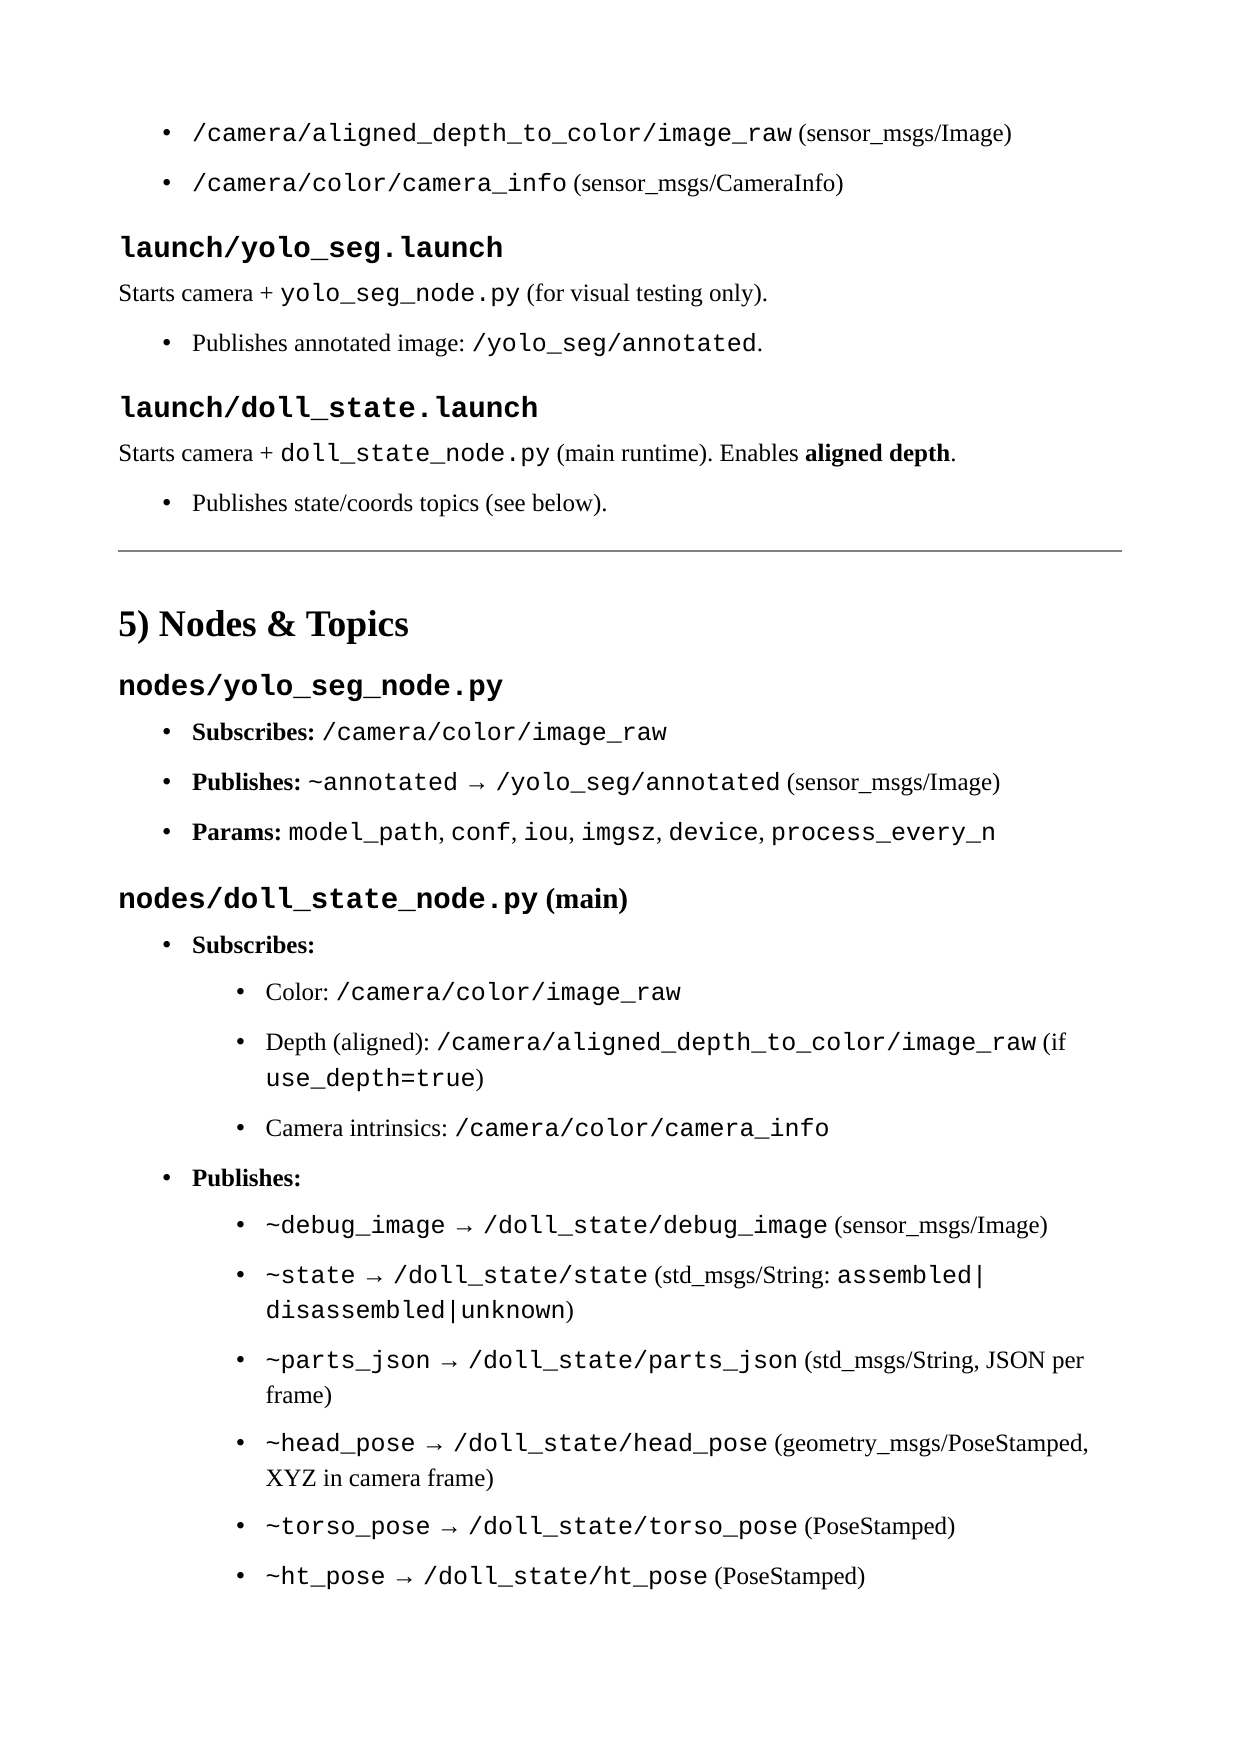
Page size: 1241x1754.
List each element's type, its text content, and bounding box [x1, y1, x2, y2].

subtitle launch/doll_state.launch [118, 393, 1122, 426]
list ~parts_json → /doll_state/parts_json (std_msgs/String, JSON per frame) [236, 1345, 1122, 1409]
list Color: /camera/color/image_raw [236, 977, 1122, 1008]
subtitle nodes/yolo_seg_node.py [118, 671, 1122, 704]
list Subscribes: /camera/color/image_raw [162, 717, 1122, 748]
list Publishes: [162, 1163, 1122, 1191]
list ~torso_pose → /doll_state/torso_pose (PoseStamped) [236, 1511, 1122, 1542]
subtitle 5) Nodes & Topics [118, 601, 1122, 644]
subtitle launch/yolo_seg.launch [118, 233, 1122, 266]
list Depth (aligned): /camera/aligned_depth_to_color/image_raw (if use_depth=true) [236, 1027, 1122, 1093]
list Camera intrinsics: /camera/color/camera_info [236, 1113, 1122, 1143]
list /camera/aligned_depth_to_color/image_raw (sensor_msgs/Image) [162, 118, 1122, 149]
list Subscribes: [162, 930, 1122, 959]
list Publishes annotated image: /yolo_seg/annotated. [162, 328, 1122, 359]
list Publishes state/coords topics (see below). [162, 488, 1122, 517]
list /camera/color/camera_info (sensor_msgs/CameraInfo) [162, 168, 1122, 199]
list ~debug_image → /doll_state/debug_image (sensor_msgs/Image) [236, 1210, 1122, 1241]
list ~state → /doll_state/state (std_msgs/String: assembled|disassembled|unknown) [236, 1260, 1122, 1326]
subtitle nodes/doll_state_node.py (main) [118, 881, 1122, 917]
text Starts camera + doll_state_node.py (main runtime). Enables aligned depth. [118, 438, 1122, 469]
list Params: model_path, conf, iou, imgsz, device, process_every_n [162, 817, 1122, 848]
list ~head_pose → /doll_state/head_pose (geometry_msgs/PoseStamped, XYZ in camera frame) [236, 1428, 1122, 1492]
text Starts camera + yolo_seg_node.py (for visual testing only). [118, 278, 1122, 309]
list ~ht_pose → /doll_state/ht_pose (PoseStamped) [236, 1561, 1122, 1592]
list Publishes: ~annotated → /yolo_seg/annotated (sensor_msgs/Image) [162, 767, 1122, 798]
